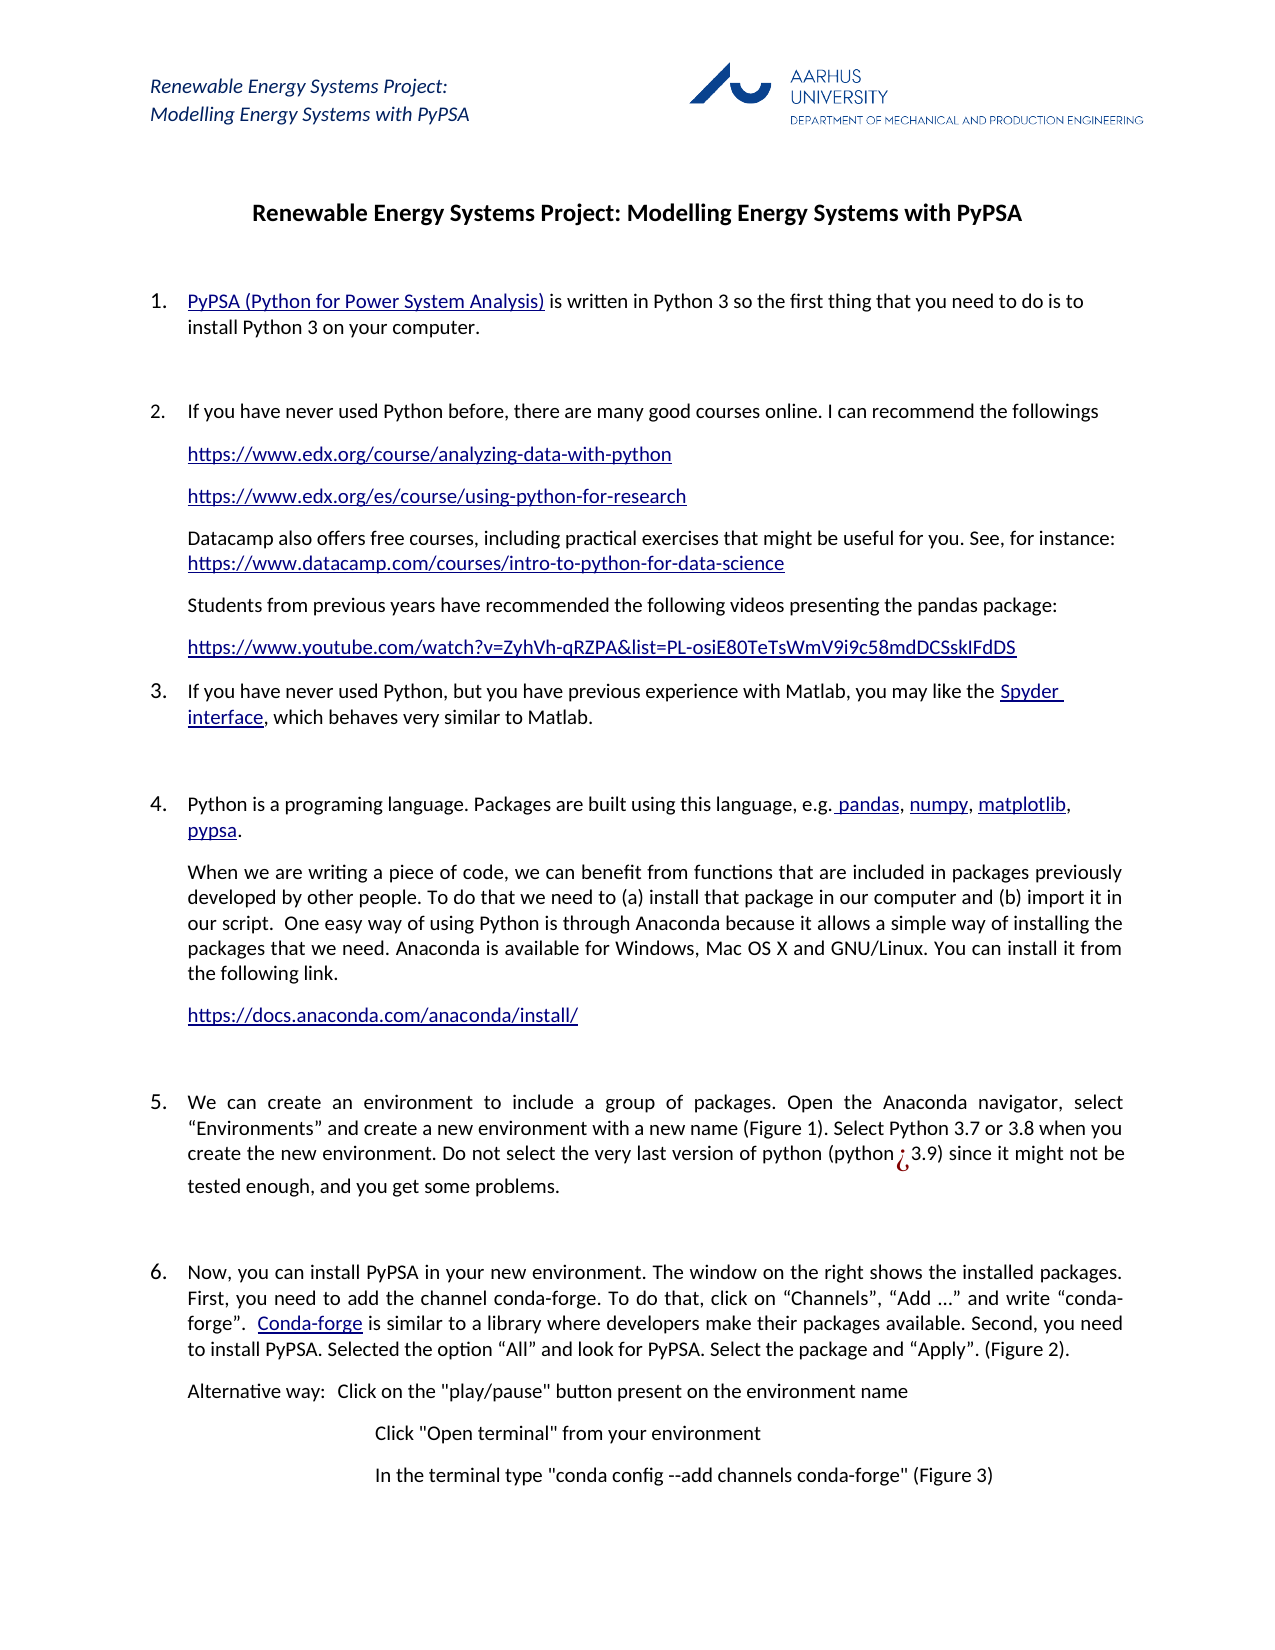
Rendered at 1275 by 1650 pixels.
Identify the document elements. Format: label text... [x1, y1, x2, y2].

text In the terminal type "conda config --add channels conda-forge" (Figure 3) [300, 1462, 1125, 1488]
list https://www.edx.org/es/course/using-python-for-research [187, 483, 1125, 508]
text https://www.youtube.com/watch?v=ZyhVh-qRZPA&list=PL-osiE80TeTsWmV9i9c58mdDCSskIFdDS [187, 634, 1125, 660]
list https://www.edx.org/course/analyzing-data-with-python [187, 441, 1125, 466]
text Students from previous years have recommended the following videos presenting the pandas package: [187, 592, 1125, 618]
list PyPSA (Python for Power System Analysis) is written in Python 3 so the first thing that you need to do is to install Python 3 on your computer. [150, 286, 1125, 340]
list Now, you can install PyPSA in your new environment. The window on the right shows the installed packages. First, you need to add the channel conda-forge. To do that, click on “Channels”, “Add …” and write “conda-forge”. Conda-forge is similar to a library where developers make their packages available. Second, you need to install PyPSA. Selected the option “All” and look for PyPSA. Select the package and “Apply”. (Figure 2). [150, 1257, 1125, 1361]
text Renewable Energy Systems Project: Modelling Energy Systems with PyPSA [150, 197, 1125, 228]
list We can create an environment to include a group of packages. Open the Anaconda navigator, select “Environments” and create a new environment with a new name (Figure 1). Select Python 3.7 or 3.8 when you create the new environment. Do not select the very last version of python (python3.9) since it might not be tested enough, and you get some problems. [150, 1087, 1125, 1198]
list If you have never used Python, but you have previous experience with Matlab, you may like the Spyder interface, which behaves very similar to Matlab. [150, 677, 1125, 730]
list Python is a programing language. Packages are built using this language, e.g. pandas, numpy, matplotlib, pypsa. [150, 789, 1125, 842]
list When we are writing a piece of code, we can benefit from functions that are included in packages previously developed by other people. To do that we need to (a) install that package in our computer and (b) import it in our script. One easy way of using Python is through Anaconda because it allows a simple way of installing the packages that we need. Anaconda is available for Windows, Mac OS X and GNU/Linux. You can install it from the following link. [187, 859, 1125, 986]
list If you have never used Python before, there are many good courses online. I can recommend the followings [150, 399, 1125, 424]
text Click "Open terminal" from your environment [300, 1420, 1125, 1446]
text Datacamp also offers free courses, including practical exercises that might be useful for you. See, for instance: https://www.datacamp.com/courses/intro-to-python-for-data-science [187, 525, 1125, 576]
text https://docs.anaconda.com/anaconda/install/ [150, 1003, 1125, 1028]
list Alternative way: Click on the "play/pause" button present on the environment name [187, 1378, 1125, 1403]
